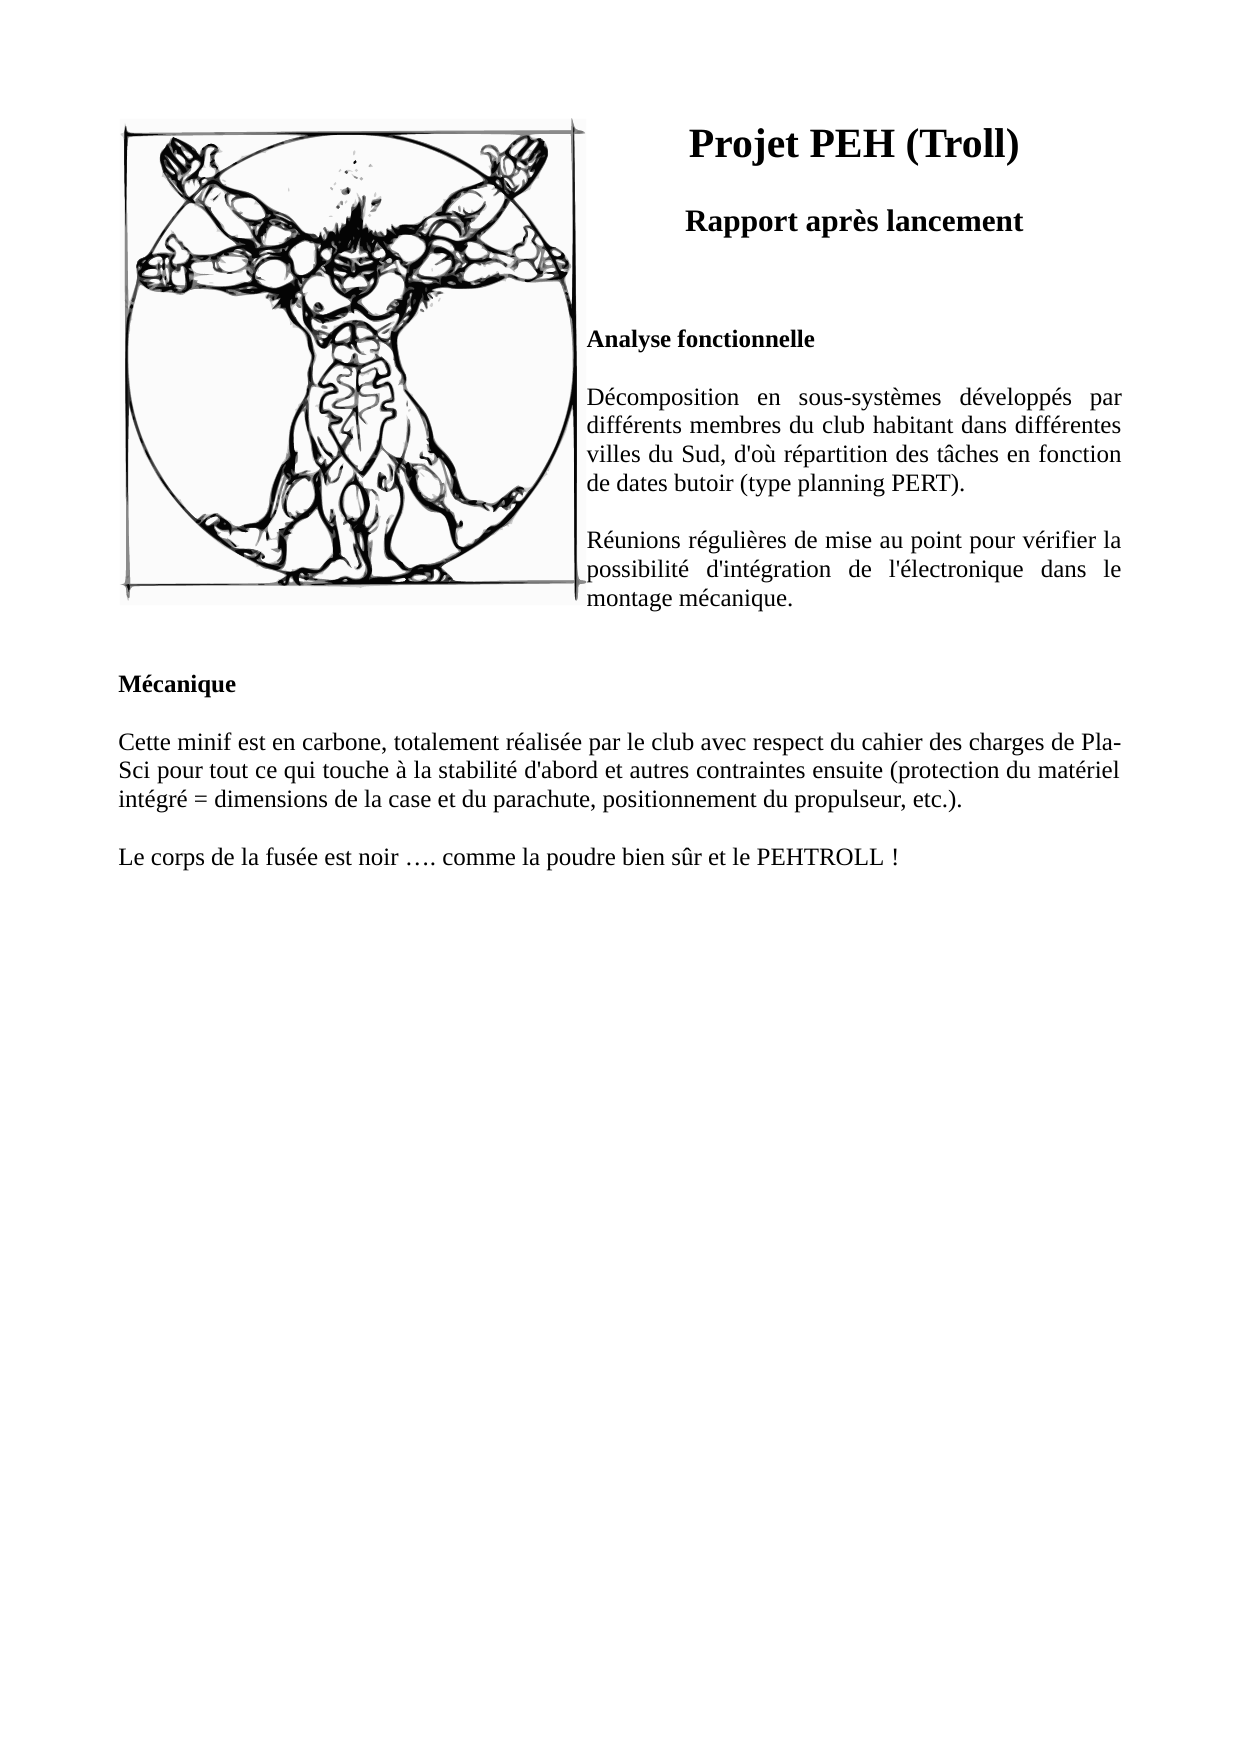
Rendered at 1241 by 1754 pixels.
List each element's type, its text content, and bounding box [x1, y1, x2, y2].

text Rapport après lancement [587, 202, 1122, 238]
text Mécanique [118, 669, 1122, 698]
text Décomposition en sous-systèmes développés par différents membres du club habitant dans différentes villes du Sud, d'où répartition des tâches en fonction de dates butoir (type planning PERT). [587, 382, 1122, 497]
text Cette minif est en carbone, totalement réalisée par le club avec respect du cahier des charges de Pla-Sci pour tout ce qui touche à la stabilité d'abord et autres contraintes ensuite (protection du matériel intégré = dimensions de la case et du parachute, positionnement du propulseur, etc.). [118, 727, 1122, 813]
text Projet PEH (Troll) [587, 118, 1122, 166]
text Analyse fonctionnelle [587, 324, 1122, 353]
text Le corps de la fusée est noir …. comme la poudre bien sûr et le PEHTROLL ! [118, 842, 1122, 870]
text Réunions régulières de mise au point pour vérifier la possibilité d'intégration de l'électronique dans le montage mécanique. [118, 525, 1122, 612]
